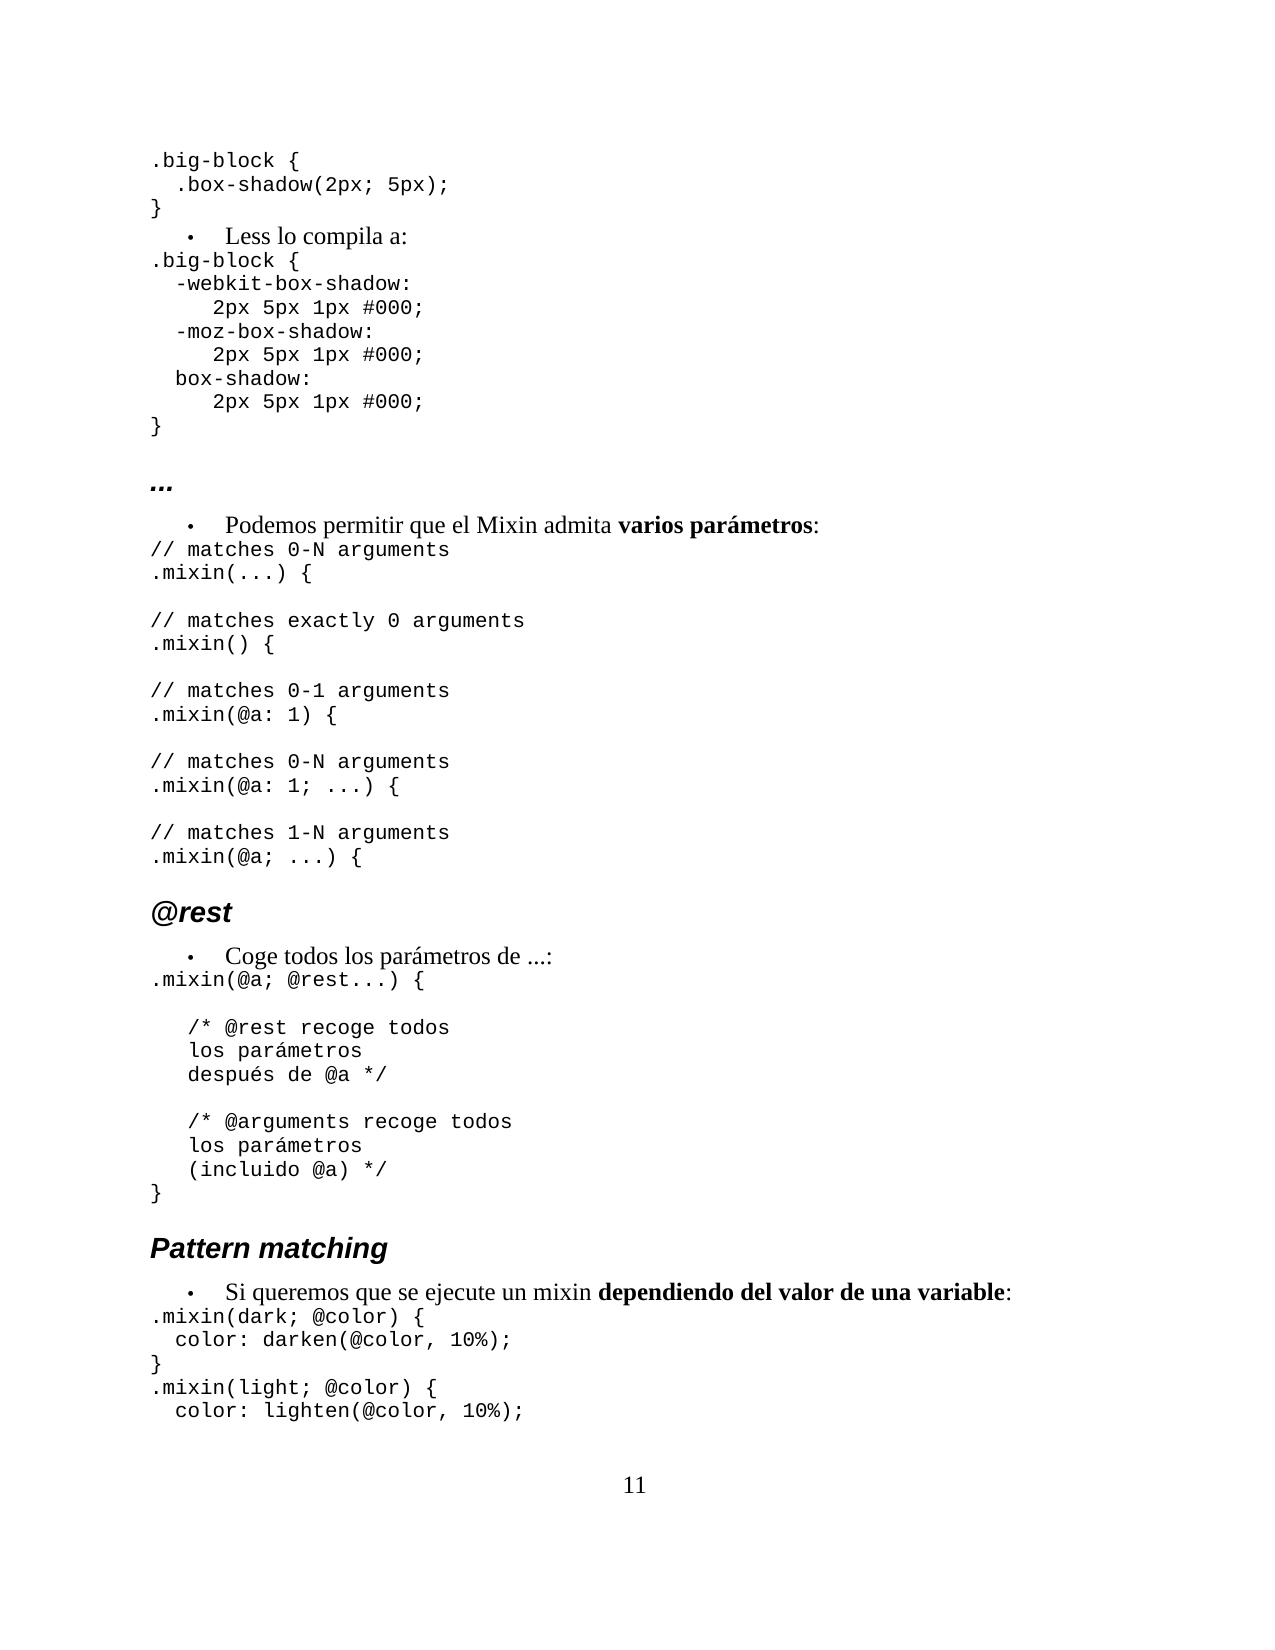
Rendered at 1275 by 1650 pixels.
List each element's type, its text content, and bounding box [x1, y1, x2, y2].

text color: darken(@color, 10%); [150, 1329, 1125, 1353]
text // matches 0-1 arguments [150, 681, 1125, 704]
text /* @arguments recoge todos [150, 1111, 1125, 1135]
text 2px 5px 1px #000; [150, 344, 1125, 368]
text } [150, 1353, 1125, 1377]
list Si queremos que se ejecute un mixin dependiendo del valor de una variable: [187, 1277, 1125, 1306]
subtitle ... [150, 464, 1125, 497]
text (incluido @a) */ [150, 1159, 1125, 1182]
text -moz-box-shadow: [150, 321, 1125, 344]
text } [150, 197, 1125, 221]
text -webkit-box-shadow: [150, 273, 1125, 297]
list Coge todos los parámetros de ...: [187, 941, 1125, 969]
text .mixin(light; @color) { [150, 1377, 1125, 1400]
text los parámetros [150, 1135, 1125, 1159]
text box-shadow: [150, 368, 1125, 392]
subtitle Pattern matching [150, 1231, 1125, 1264]
text } [150, 415, 1125, 439]
text .mixin(...) { [150, 562, 1125, 586]
text 2px 5px 1px #000; [150, 392, 1125, 415]
text .mixin() { [150, 633, 1125, 657]
text // matches 0-N arguments [150, 751, 1125, 775]
text .big-block { [150, 150, 1125, 174]
text .mixin(@a; ...) { [150, 846, 1125, 870]
text } [150, 1182, 1125, 1206]
text color: lighten(@color, 10%); [150, 1400, 1125, 1424]
text .mixin(@a: 1) { [150, 704, 1125, 728]
text .mixin(@a; @rest...) { [150, 969, 1125, 993]
text // matches 0-N arguments [150, 539, 1125, 562]
text .mixin(dark; @color) { [150, 1306, 1125, 1329]
text .box-shadow(2px; 5px); [150, 174, 1125, 197]
subtitle @rest [150, 895, 1125, 928]
text // matches 1-N arguments [150, 822, 1125, 846]
list Less lo compila a: [187, 221, 1125, 250]
text .big-block { [150, 250, 1125, 273]
text .mixin(@a: 1; ...) { [150, 775, 1125, 799]
text /* @rest recoge todos [150, 1017, 1125, 1040]
text los parámetros [150, 1040, 1125, 1064]
text // matches exactly 0 arguments [150, 609, 1125, 633]
text 2px 5px 1px #000; [150, 297, 1125, 321]
list Podemos permitir que el Mixin admita varios parámetros: [187, 510, 1125, 539]
text después de @a */ [150, 1064, 1125, 1088]
